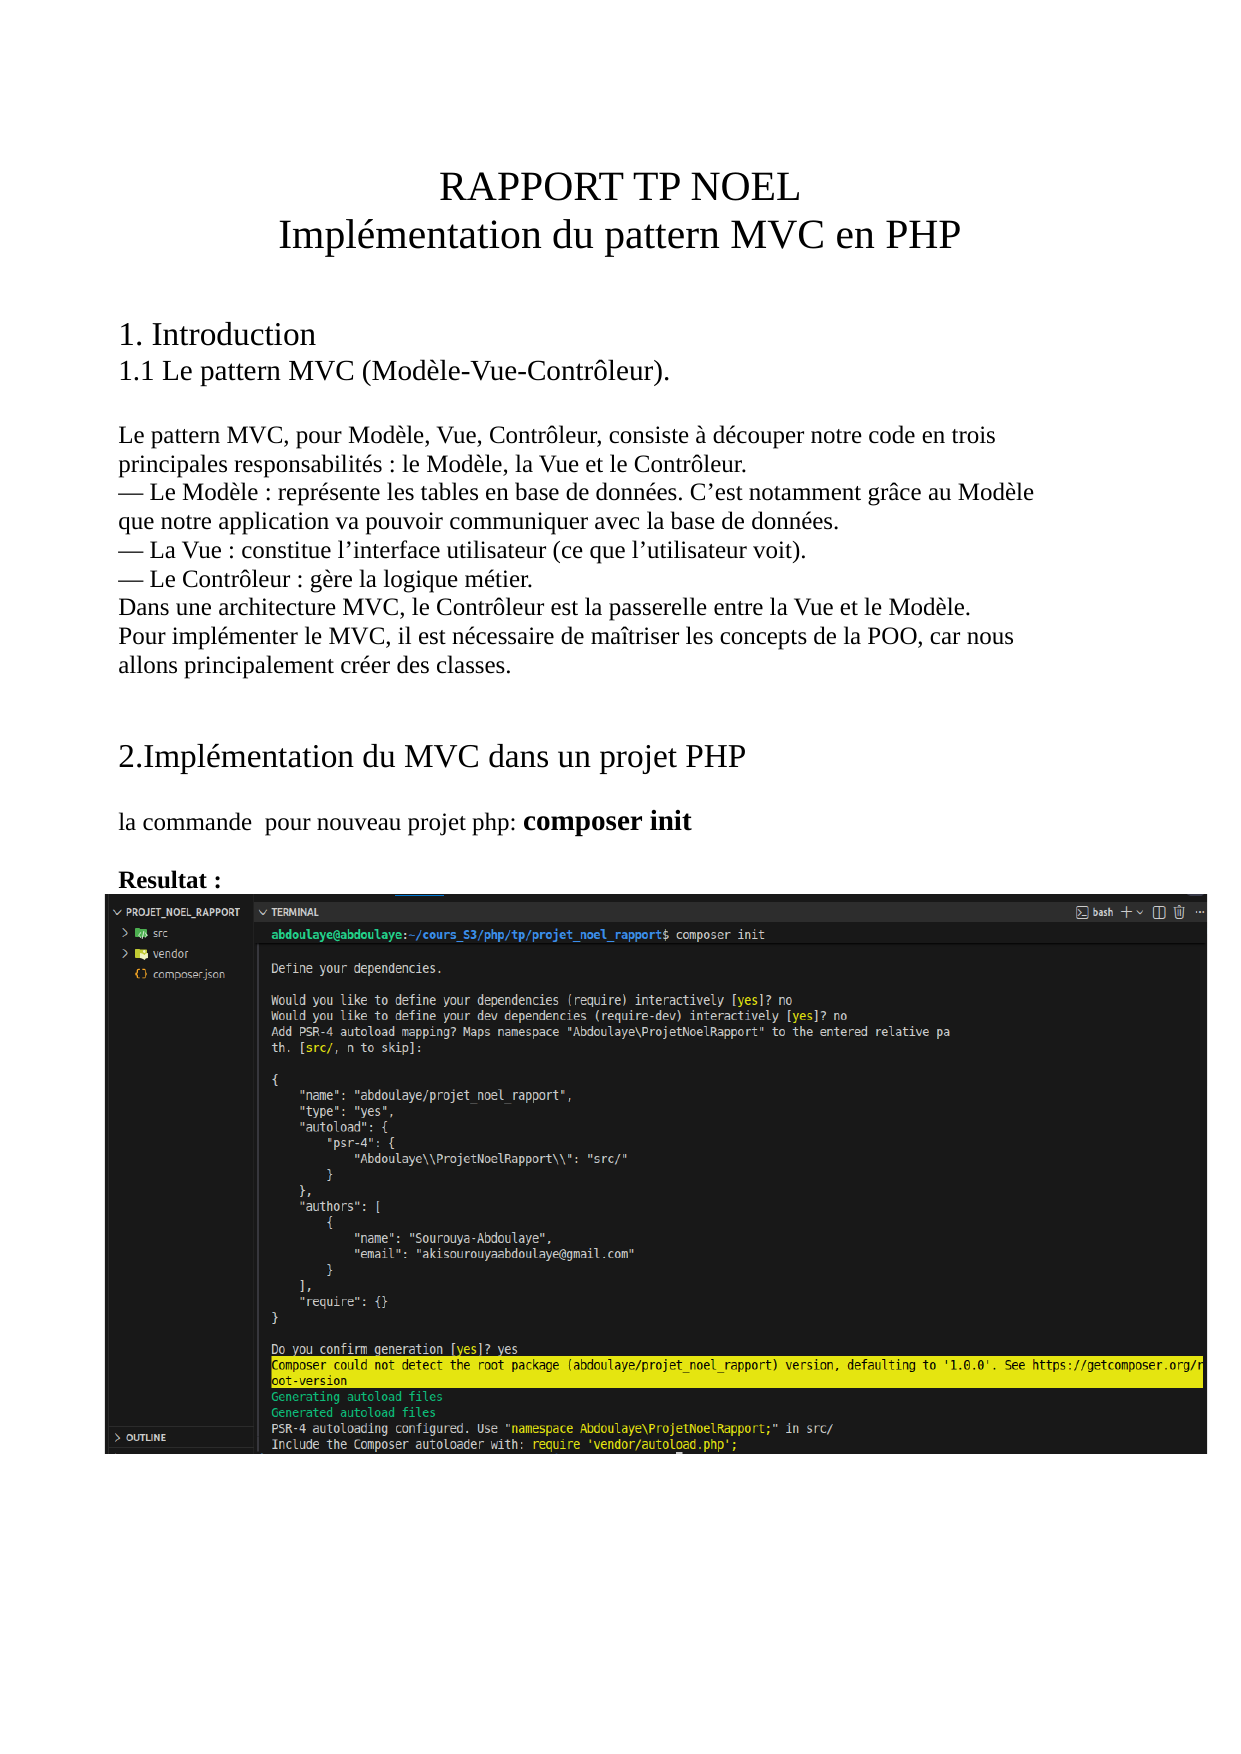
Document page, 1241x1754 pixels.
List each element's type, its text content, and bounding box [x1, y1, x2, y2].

picture [104, 894, 1208, 1454]
text que notre application va pouvoir communiquer avec la base de données. [118, 506, 1122, 535]
text — Le Contrôleur : gère la logique métier. [118, 564, 1122, 592]
text Pour implémenter le MVC, il est nécessaire de maîtriser les concepts de la POO, car nous [118, 621, 1122, 650]
text Implémentation du pattern MVC en PHP [118, 209, 1122, 257]
text allons principalement créer des classes. [118, 650, 1122, 679]
text 1.1 Le pattern MVC (Modèle-Vue-Contrôleur). [118, 353, 1122, 386]
text — Le Modèle : représente les tables en base de données. C’est notamment grâce au Modèle [118, 477, 1122, 506]
text — La Vue : constitue l’interface utilisateur (ce que l’utilisateur voit). [118, 535, 1122, 564]
text Dans une architecture MVC, le Contrôleur est la passerelle entre la Vue et le Modèle. [118, 592, 1122, 621]
text Le pattern MVC, pour Modèle, Vue, Contrôleur, consiste à découper notre code en trois [118, 420, 1122, 449]
text 1. Introduction [118, 314, 1122, 353]
text 2.Implémentation du MVC dans un projet PHP [118, 736, 1122, 774]
text la commande pour nouveau projet php: composer init [118, 803, 1122, 837]
text RAPPORT TP NOEL [118, 161, 1122, 209]
text Resultat : [118, 866, 1122, 894]
text principales responsabilités : le Modèle, la Vue et le Contrôleur. [118, 449, 1122, 477]
